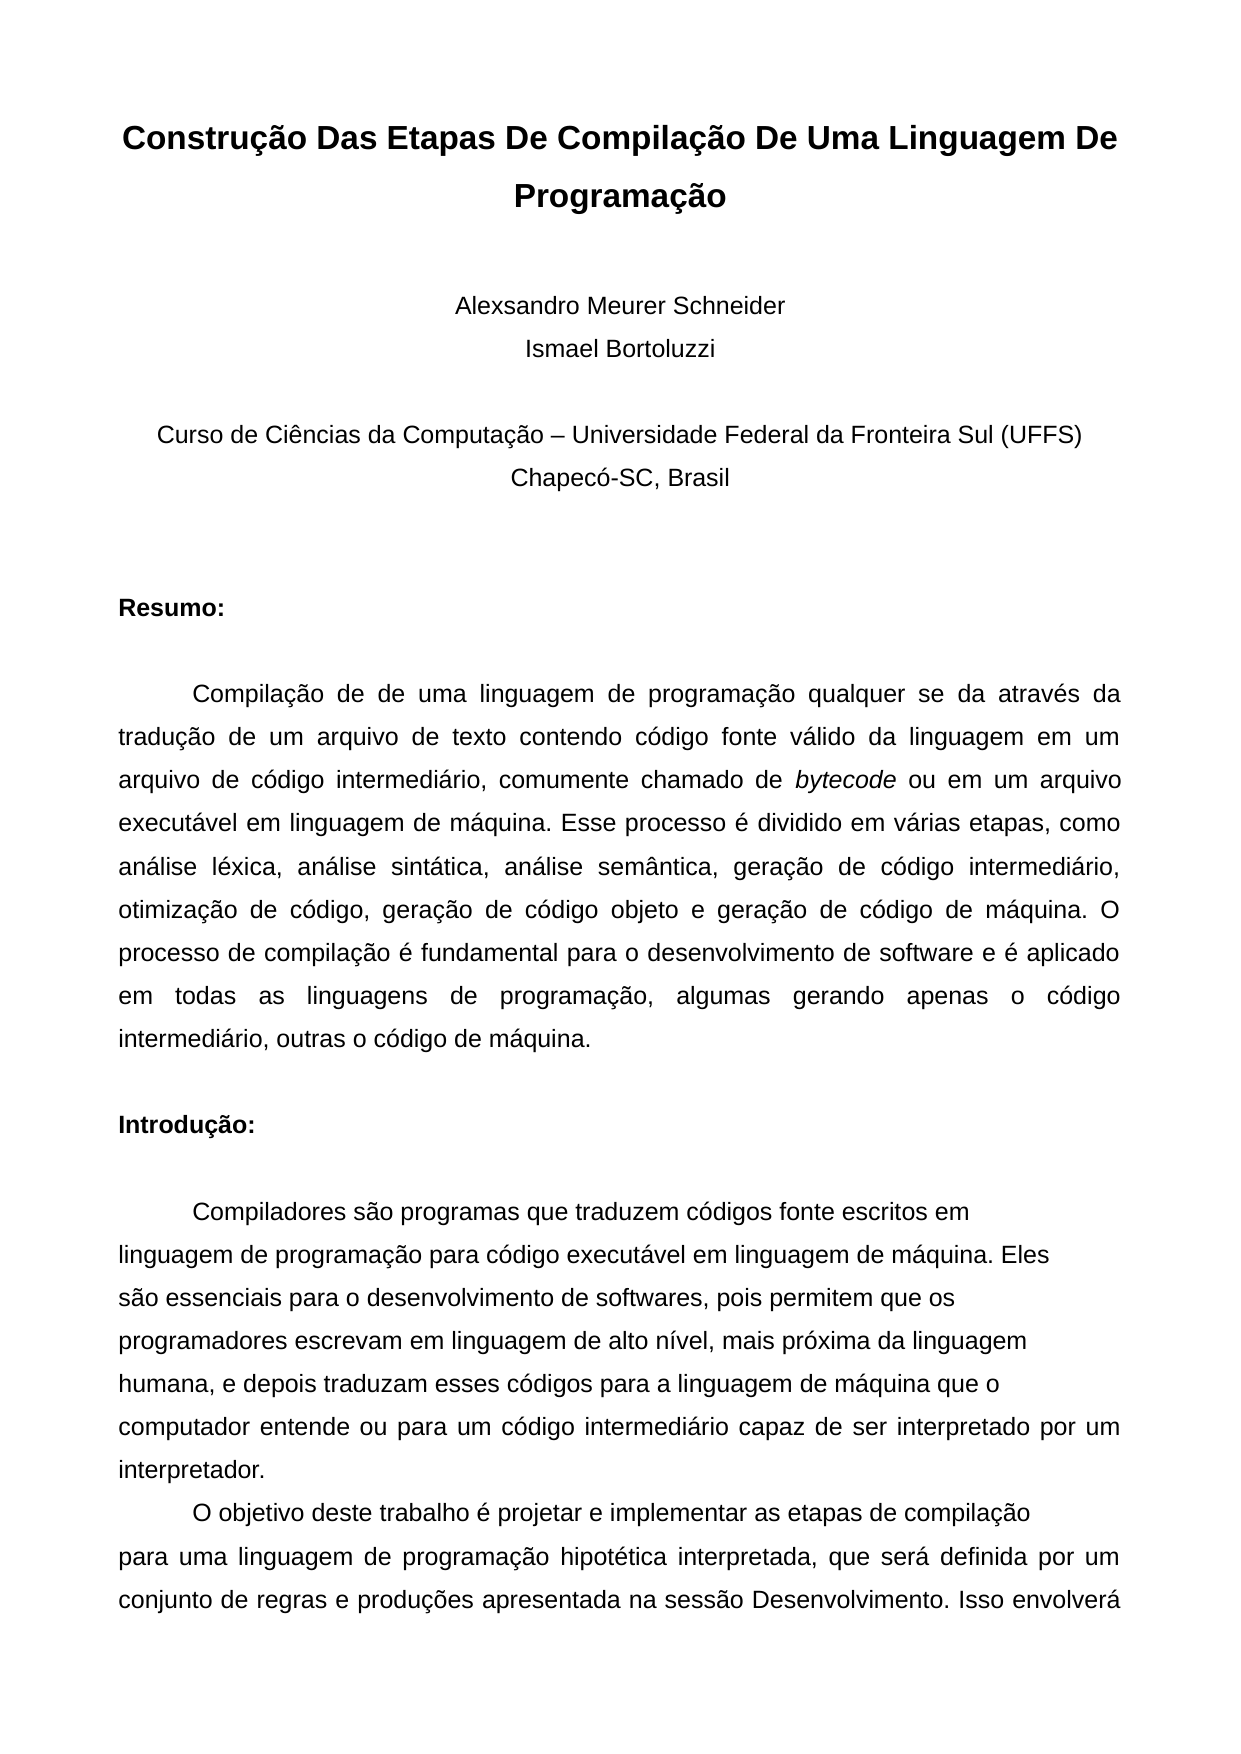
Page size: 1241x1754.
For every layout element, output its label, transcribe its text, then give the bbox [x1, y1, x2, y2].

text Ismael Bortoluzzi [118, 334, 1122, 363]
text Introdução: [118, 1110, 1122, 1139]
text Chapecó-SC, Brasil [118, 463, 1122, 492]
text Alexsandro Meurer Schneider [118, 291, 1122, 320]
text Construção Das Etapas De Compilação De Uma Linguagem De Programação [118, 118, 1122, 214]
text Resumo: [118, 593, 1122, 622]
text programadores escrevam em linguagem de alto nível, mais próxima da linguagem [118, 1326, 1122, 1355]
text O objetivo deste trabalho é projetar e implementar as etapas de compilação [118, 1498, 1122, 1527]
text Curso de Ciências da Computação – Universidade Federal da Fronteira Sul (UFFS) [118, 420, 1122, 449]
text Compiladores são programas que traduzem códigos fonte escritos em [118, 1197, 1122, 1225]
text linguagem de programação para código executável em linguagem de máquina. Eles [118, 1240, 1122, 1268]
text para uma linguagem de programação hipotética interpretada, que será definida por um conjunto de regras e produções apresentada na sessão Desenvolvimento. Isso envolverá [118, 1542, 1122, 1613]
text Compilação de de uma linguagem de programação qualquer se da através da tradução de um arquivo de texto contendo código fonte válido da linguagem em um arquivo de código intermediário, comumente chamado de bytecode ou em um arquivo executável em linguagem de máquina. Esse processo é dividido em várias etapas, como análise léxica, análise sintática, análise semântica, geração de código intermediário, otimização de código, geração de código objeto e geração de código de máquina. O processo de compilação é fundamental para o desenvolvimento de software e é aplicado em todas as linguagens de programação, algumas gerando apenas o código intermediário, outras o código de máquina. [118, 679, 1122, 1053]
text humana, e depois traduzam esses códigos para a linguagem de máquina que o [118, 1369, 1122, 1398]
text são essenciais para o desenvolvimento de softwares, pois permitem que os [118, 1283, 1122, 1312]
text computador entende ou para um código intermediário capaz de ser interpretado por um interpretador. [118, 1412, 1122, 1484]
